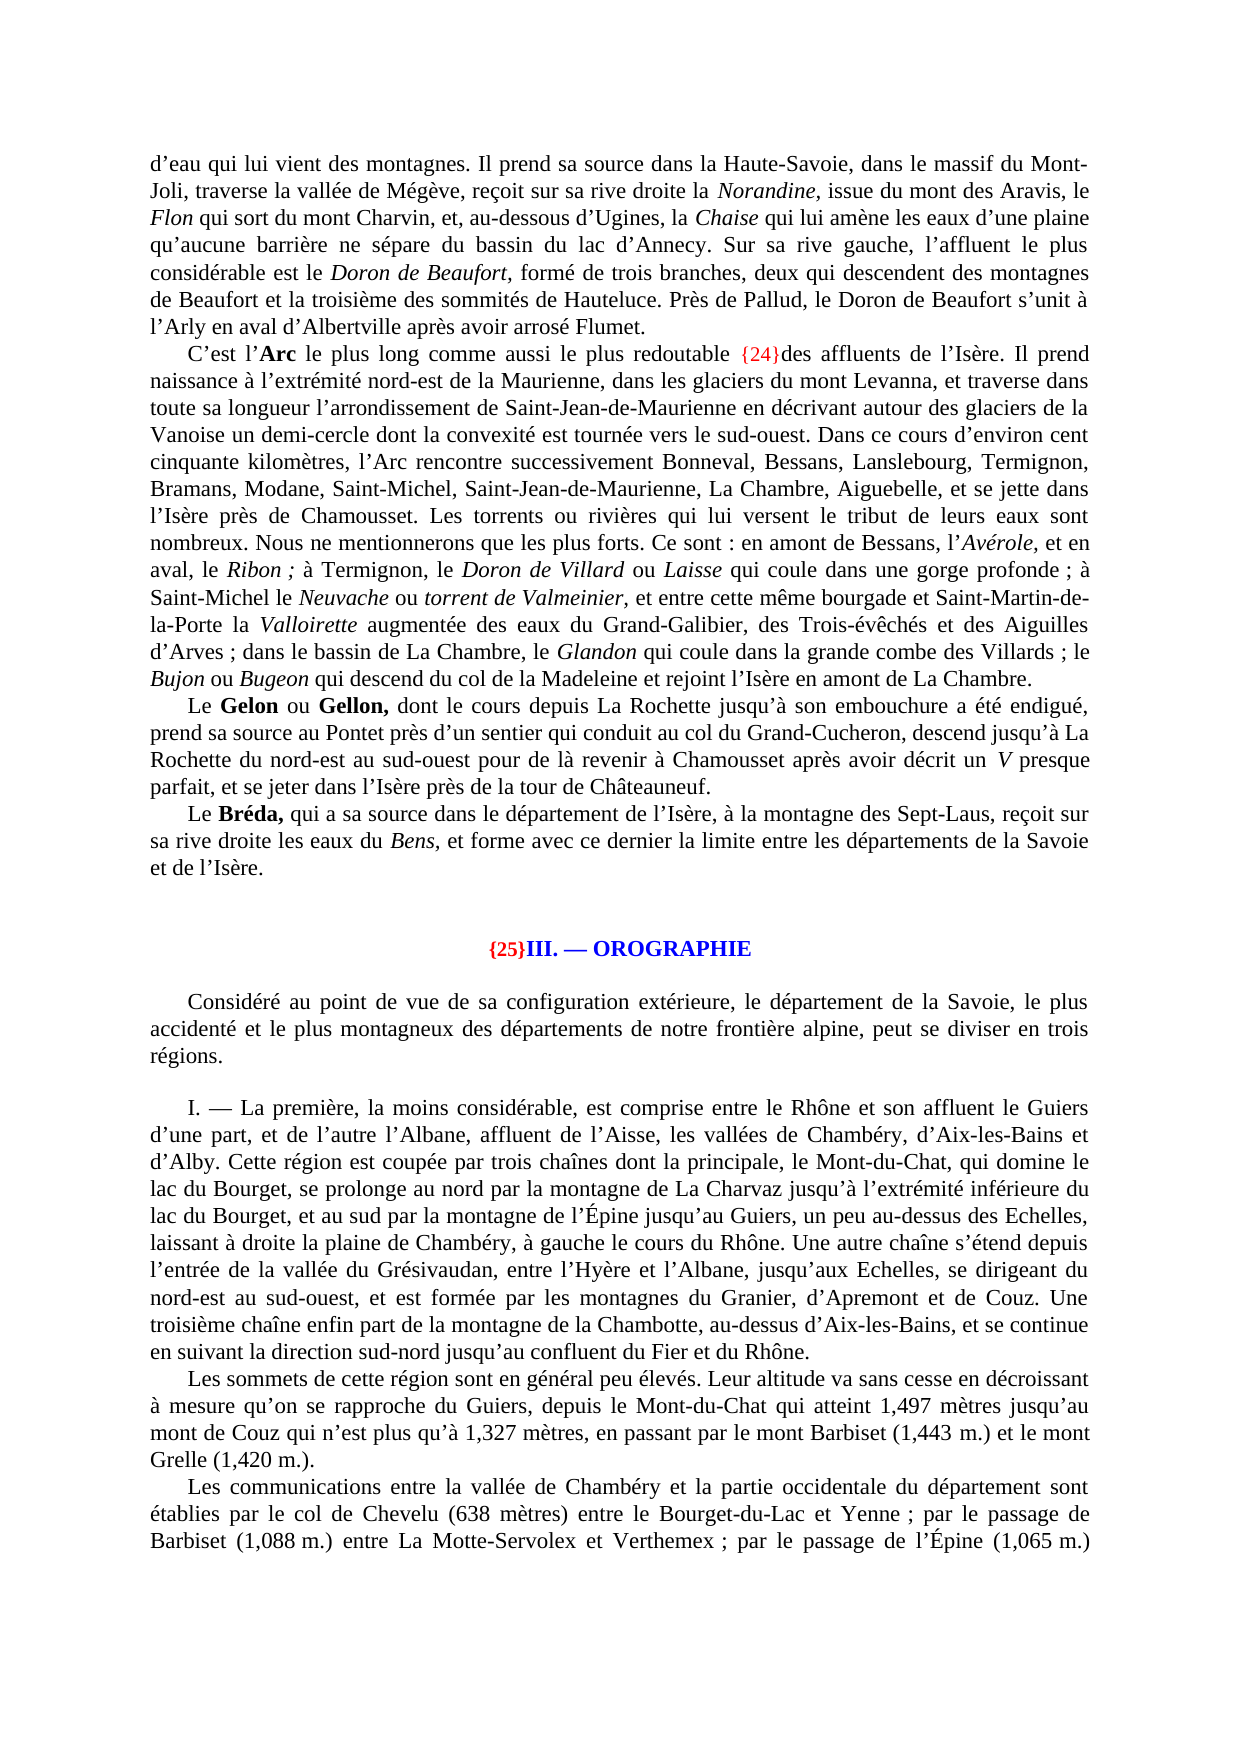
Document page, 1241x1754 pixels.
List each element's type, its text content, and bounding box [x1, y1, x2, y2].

text d’eau qui lui vient des montagnes. Il prend sa source dans la Haute-Savoie, dans le massif du Mont-Joli, traverse la vallée de Mégève, reçoit sur sa rive droite la Norandine, issue du mont des Aravis, le Flon qui sort du mont Charvin, et, au-dessous d’Ugines, la Chaise qui lui amène les eaux d’une plaine qu’aucune barrière ne sépare du bassin du lac d’Annecy. Sur sa rive gauche, l’affluent le plus considérable est le Doron de Beaufort, formé de trois branches, deux qui descendent des montagnes de Beaufort et la troisième des sommités de Hauteluce. Près de Pallud, le Doron de Beaufort s’unit à l’Arly en aval d’Albertville après avoir arrosé Flumet. [150, 150, 1090, 339]
text Le Gelon ou Gellon, dont le cours depuis La Rochette jusqu’à son embouchure a été endigué, prend sa source au Pontet près d’un sentier qui conduit au col du Grand-Cucheron, descend jusqu’à La Rochette du nord-est au sud-ouest pour de là revenir à Chamousset après avoir décrit un V presque parfait, et se jeter dans l’Isère près de la tour de Châteauneuf. [150, 692, 1090, 800]
text Les communications entre la vallée de Chambéry et la partie occidentale du département sont établies par le col de Chevelu (638 mètres) entre le Bourget-du-Lac et Yenne ; par le passage de Barbiset (1,088 m.) entre La Motte-Servolex et Verthemex ; par le passage de l’Épine (1,065 m.) [150, 1473, 1090, 1554]
text C’est l’Arc le plus long comme aussi le plus redoutable {24}des affluents de l’Isère. Il prend naissance à l’extrémité nord-est de la Maurienne, dans les glaciers du mont Levanna, et traverse dans toute sa longueur l’arrondissement de Saint-Jean-de-Maurienne en décrivant autour des glaciers de la Vanoise un demi-cercle dont la convexité est tournée vers le sud-ouest. Dans ce cours d’environ cent cinquante kilomètres, l’Arc rencontre successivement Bonneval, Bessans, Lanslebourg, Termignon, Bramans, Modane, Saint-Michel, Saint-Jean-de-Maurienne, La Chambre, Aiguebelle, et se jette dans l’Isère près de Chamousset. Les torrents ou rivières qui lui versent le tribut de leurs eaux sont nombreux. Nous ne mentionnerons que les plus forts. Ce sont : en amont de Bessans, l’Avérole, et en aval, le Ribon ; à Termignon, le Doron de Villard ou Laisse qui coule dans une gorge profonde ; à Saint-Michel le Neuvache ou torrent de Valmeinier, et entre cette même bourgade et Saint-Martin-de-la-Porte la Valloirette augmentée des eaux du Grand-Galibier, des Trois-évêchés et des Aiguilles d’Arves ; dans le bassin de La Chambre, le Glandon qui coule dans la grande combe des Villards ; le Bujon ou Bugeon qui descend du col de la Madeleine et rejoint l’Isère en amont de La Chambre. [150, 339, 1090, 692]
text I. — La première, la moins considérable, est comprise entre le Rhône et son affluent le Guiers d’une part, et de l’autre l’Albane, affluent de l’Aisse, les vallées de Chambéry, d’Aix-les-Bains et d’Alby. Cette région est coupée par trois chaînes dont la principale, le Mont-du-Chat, qui domine le lac du Bourget, se prolonge au nord par la montagne de La Charvaz jusqu’à l’extrémité inférieure du lac du Bourget, et au sud par la montagne de l’Épine jusqu’au Guiers, un peu au-dessus des Echelles, laissant à droite la plaine de Chambéry, à gauche le cours du Rhône. Une autre chaîne s’étend depuis l’entrée de la vallée du Grésivaudan, entre l’Hyère et l’Albane, jusqu’aux Echelles, se dirigeant du nord-est au sud-ouest, et est formée par les montagnes du Granier, d’Apremont et de Couz. Une troisième chaîne enfin part de la montagne de la Chambotte, au-dessus d’Aix-les-Bains, et se continue en suivant la direction sud-nord jusqu’au confluent du Fier et du Rhône. [150, 1094, 1090, 1364]
text Les sommets de cette région sont en général peu élevés. Leur altitude va sans cesse en décroissant à mesure qu’on se rapproche du Guiers, depuis le Mont-du-Chat qui atteint 1,497 mètres jusqu’au mont de Couz qui n’est plus qu’à 1,327 mètres, en passant par le mont Barbiset (1,443 m.) et le mont Grelle (1,420 m.). [150, 1364, 1090, 1473]
text {25}III. — OROGRAPHIE [150, 931, 1090, 962]
text Considéré au point de vue de sa configuration extérieure, le département de la Savoie, le plus accidenté et le plus montagneux des départements de notre frontière alpine, peut se diviser en trois régions. [150, 987, 1090, 1069]
text Le Bréda, qui a sa source dans le département de l’Isère, à la montagne des Sept-Laus, reçoit sur sa rive droite les eaux du Bens, et forme avec ce dernier la limite entre les départements de la Savoie et de l’Isère. [150, 800, 1090, 881]
